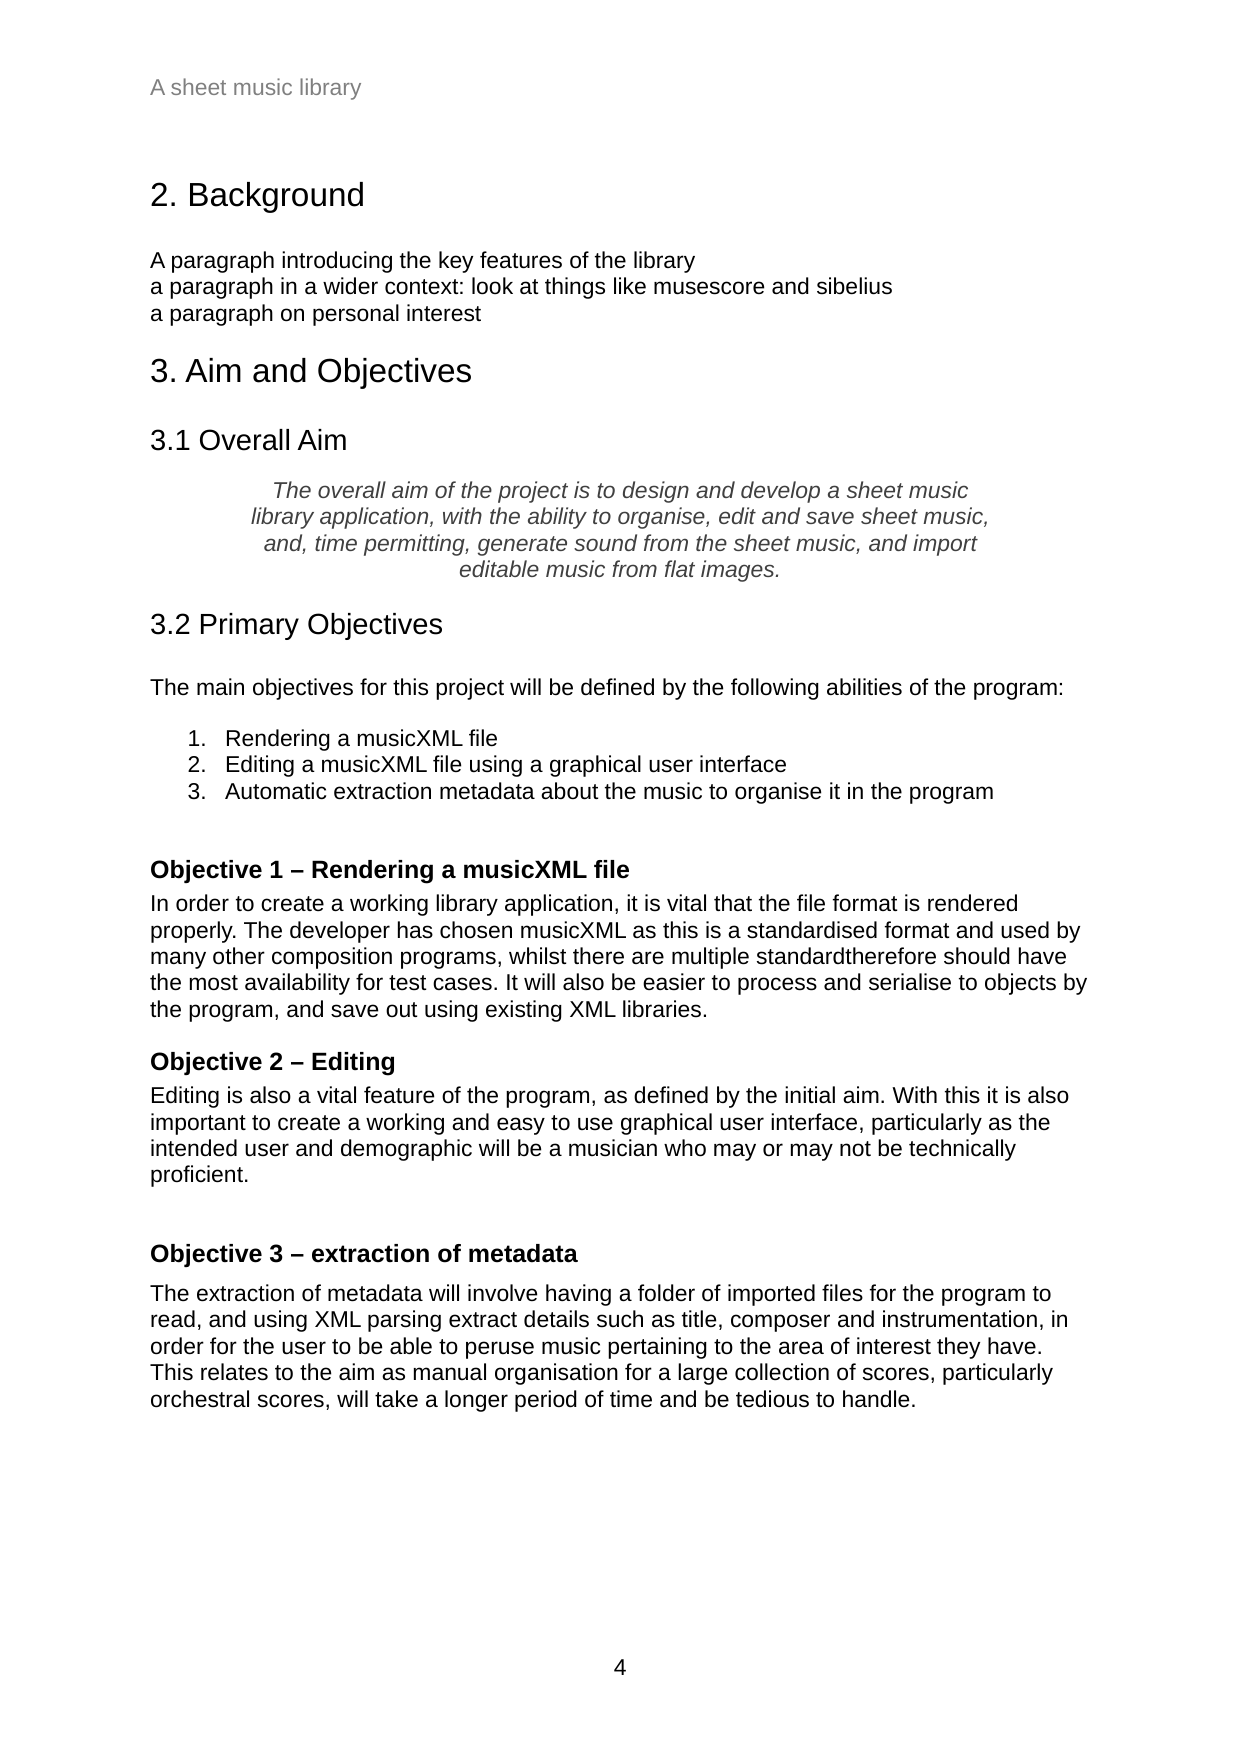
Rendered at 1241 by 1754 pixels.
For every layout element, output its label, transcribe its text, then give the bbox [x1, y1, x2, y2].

text The overall aim of the project is to design and develop a sheet music library application, with the ability to organise, edit and save sheet music, and, time permitting, generate sound from the sheet music, and import editable music from flat images. [240, 477, 1000, 582]
list Editing a musicXML file using a graphical user interface [187, 751, 1090, 778]
list Rendering a musicXML file [187, 725, 1090, 751]
subtitle 3. Aim and Objectives [150, 351, 1090, 389]
text A paragraph introducing the key features of the library [150, 247, 1090, 273]
text In order to create a working library application, it is vital that the file format is rendered properly. The developer has chosen musicXML as this is a standardised format and used by many other composition programs, whilst there are multiple standardtherefore should have the most availability for test cases. It will also be easier to process and serialise to objects by the program, and save out using existing XML libraries. [150, 890, 1090, 1022]
subtitle 3.1 Overall Aim [150, 423, 1090, 456]
subtitle 2. Background [150, 175, 1090, 213]
subtitle Objective 3 – extraction of metadata [150, 1239, 1090, 1268]
text Editing is also a vital feature of the program, as defined by the initial aim. With this it is also important to create a working and easy to use graphical user interface, particularly as the intended user and demographic will be a musician who may or may not be technically proficient. [150, 1082, 1090, 1187]
subtitle The extraction of metadata will involve having a folder of imported files for the program to read, and using XML parsing extract details such as title, composer and instrumentation, in order for the user to be able to peruse music pertaining to the area of interest they have. This relates to the aim as manual organisation for a large collection of scores, particularly orchestral scores, will take a longer period of time and be tedious to handle. [150, 1280, 1090, 1412]
subtitle Objective 2 – Editing [150, 1047, 1090, 1076]
text The main objectives for this project will be defined by the following abilities of the program: [150, 673, 1090, 700]
list Automatic extraction metadata about the music to organise it in the program [187, 778, 1090, 804]
text a paragraph on personal interest [150, 299, 1090, 326]
subtitle Objective 1 – Rendering a musicXML file [150, 855, 1090, 884]
subtitle 3.2 Primary Objectives [150, 607, 1090, 641]
text a paragraph in a wider context: look at things like musescore and sibelius [150, 273, 1090, 299]
